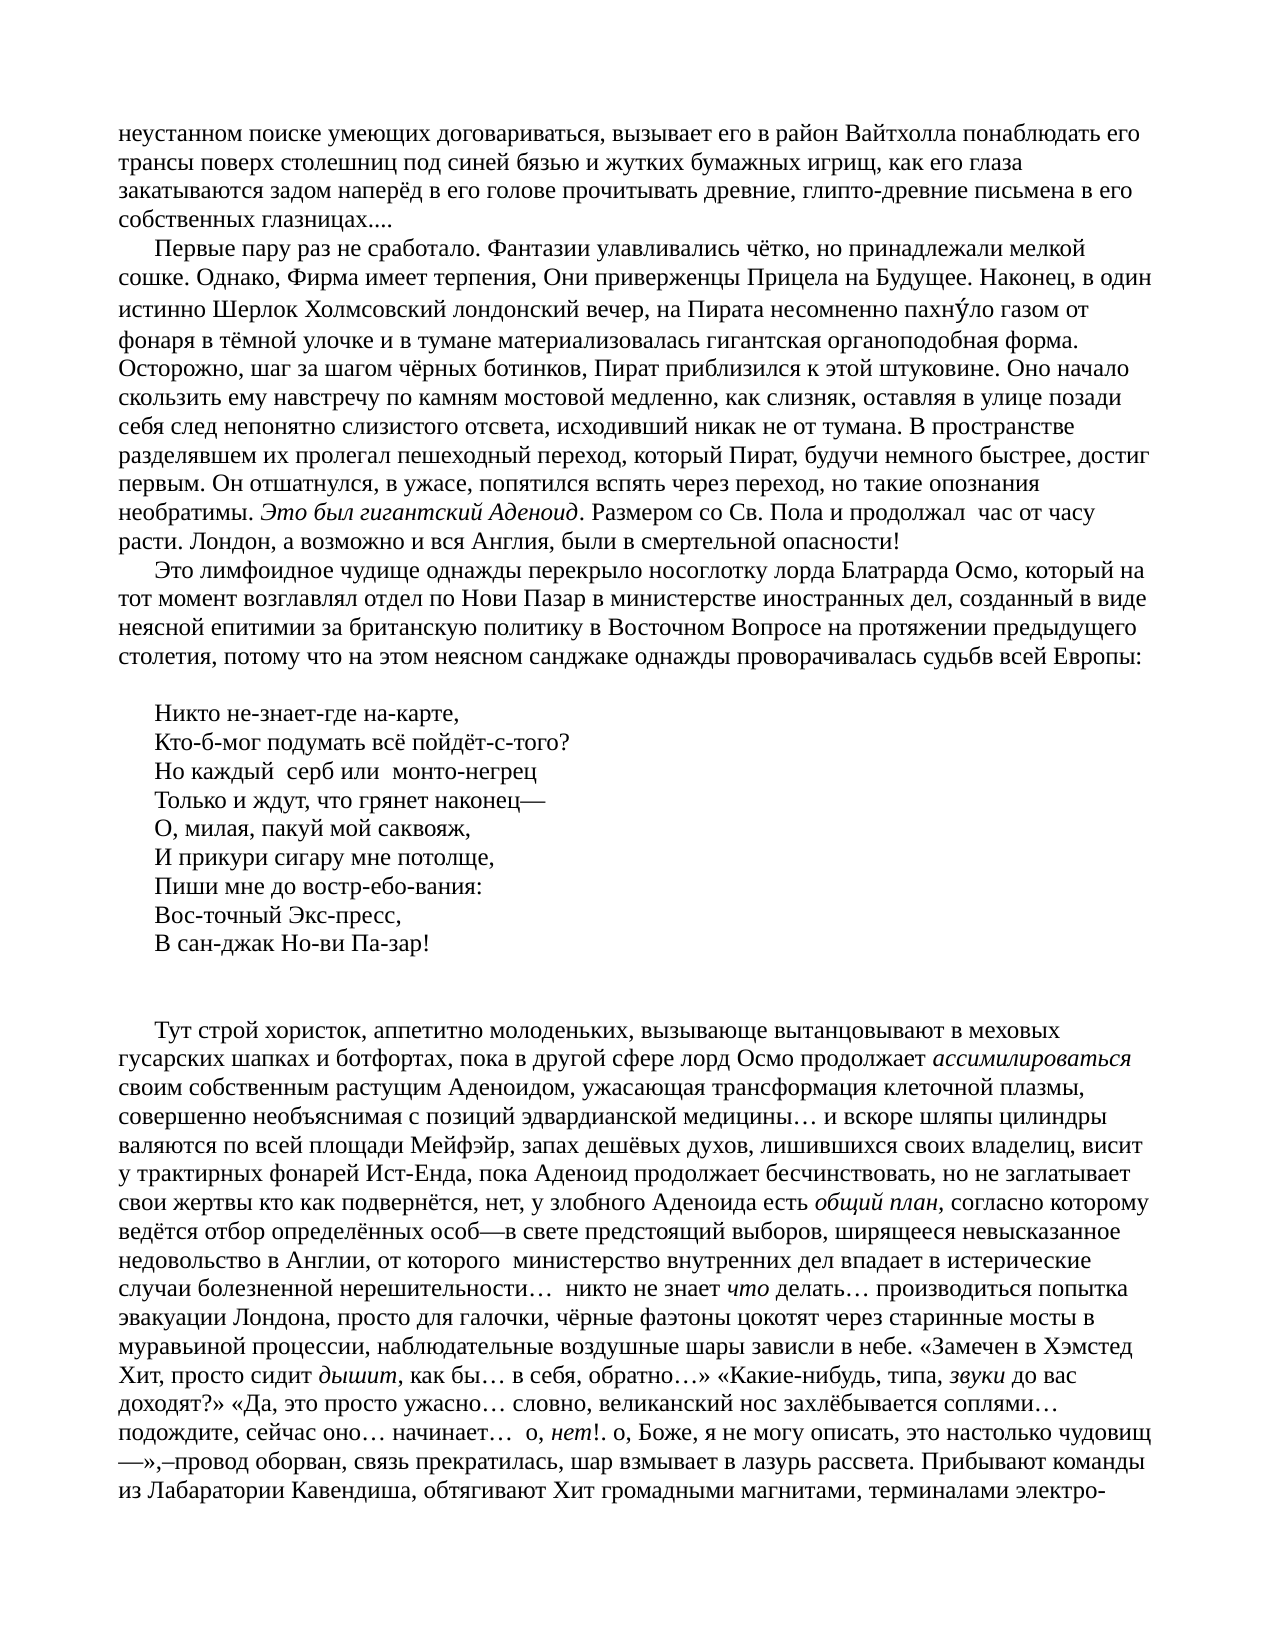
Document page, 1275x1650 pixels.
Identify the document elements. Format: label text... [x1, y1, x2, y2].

text Только и ждут, что грянет наконец— [118, 785, 1157, 813]
text И прикури сигару мне потолще, [118, 842, 1157, 871]
text О, милая, пакуй мой саквояж, [118, 813, 1157, 842]
text Никто не-знает-где на-карте, [118, 698, 1157, 727]
text В сан-джак Но-ви Па-зар! [118, 928, 1157, 957]
text Пиши мне до востр-ебо-вания: [118, 871, 1157, 900]
text Но каждый серб или монто-негрец [118, 756, 1157, 785]
text Первые пару раз не сработало. Фантазии улавливались чётко, но принадлежали мелкой сошке. Однако, Фирма имеет терпения, Они приверженцы Прицела на Будущее. Наконец, в один истинно Шерлок Холмсовский лондонский вечер, на Пирата несомненно пахну́ло газом от фонаря в тёмной улочке и в тумане материализовалась гигантская органоподобная форма. Осторожно, шаг за шагом чёрных ботинков, Пират приблизился к этой штуковине. Оно начало скользить ему навстречу по камням мостовой медленно, как слизняк, оставляя в улице позади себя след непонятно слизистого отсвета, исходивший никак не от тумана. В пространстве разделявшем их пролегал пешеходный переход, который Пират, будучи немного быстрее, достиг первым. Он отшатнулся, в ужасе, попятился вспять через переход, но такие опознания необратимы. Это был гигантский Аденоид. Размером со Св. Пола и продолжал час от часу расти. Лондон, а возможно и вся Англия, были в смертельной опасности! [118, 233, 1157, 555]
text Кто-б-мог подумать всё пойдёт-с-того? [118, 727, 1157, 756]
text Вос-точный Экс-пресс, [118, 900, 1157, 928]
text неустанном поиске умеющих договариваться, вызывает его в район Вайтхолла понаблюдать его трансы поверх столешниц под синей бязью и жутких бумажных игрищ, как его глаза закатываются задом наперёд в его голове прочитывать древние, глипто-древние письмена в его собственных глазницах.... [118, 118, 1157, 233]
text Это лимфоидное чудище однажды перекрыло носоглотку лорда Блатрарда Осмо, который на тот момент возглавлял отдел по Нови Пазар в министерстве иностранных дел, созданный в виде неясной епитимии за британскую политику в Восточном Вопросе на протяжении предыдущего столетия, потому что на этом неясном санджаке однажды проворачивалась судьбв всей Европы: [118, 555, 1157, 670]
text Тут строй хористок, аппетитно молоденьких, вызывающе вытанцовывают в меховых гусарских шапках и ботфортах, пока в другой сфере лорд Осмо продолжает ассимилироваться своим собственным растущим Аденоидом, ужасающая трансформация клеточной плазмы, совершенно необъяснимая с позиций эдвардианской медицины… и вскоре шляпы цилиндры валяются по всей площади Мейфэйр, запах дешёвых духов, лишившихся своих владелиц, висит у трактирных фонарей Ист-Енда, пока Аденоид продолжает бесчинствовать, но не заглатывает свои жертвы кто как подвернётся, нет, у злобного Аденоида есть общий план, согласно которому ведётся отбор определённых особ—в свете предстоящий выборов, ширящееся невысказанное недовольство в Англии, от которого министерство внутренних дел впадает в истерические случаи болезненной нерешительности… никто не знает что делать… производиться попытка эвакуации Лондона, просто для галочки, чёрные фаэтоны цокотят через старинные мосты в муравьиной процессии, наблюдательные воздушные шары зависли в небе. «Замечен в Хэмстед Хит, просто сидит дышит, как бы… в себя, обратно…» «Какие-нибудь, типа, звуки до вас доходят?» «Да, это просто ужасно… словно, великанский нос захлёбывается соплями… подождите, сейчас оно… начинает… о, нет!. о, Боже, я не могу описать, это настолько чудовищ—»,–провод оборван, связь прекратилась, шар взмывает в лазурь рассвета. Прибывают команды из Лабаратории Кавендиша, обтягивают Хит громадными магнитами, терминалами электро- [118, 1015, 1157, 1503]
